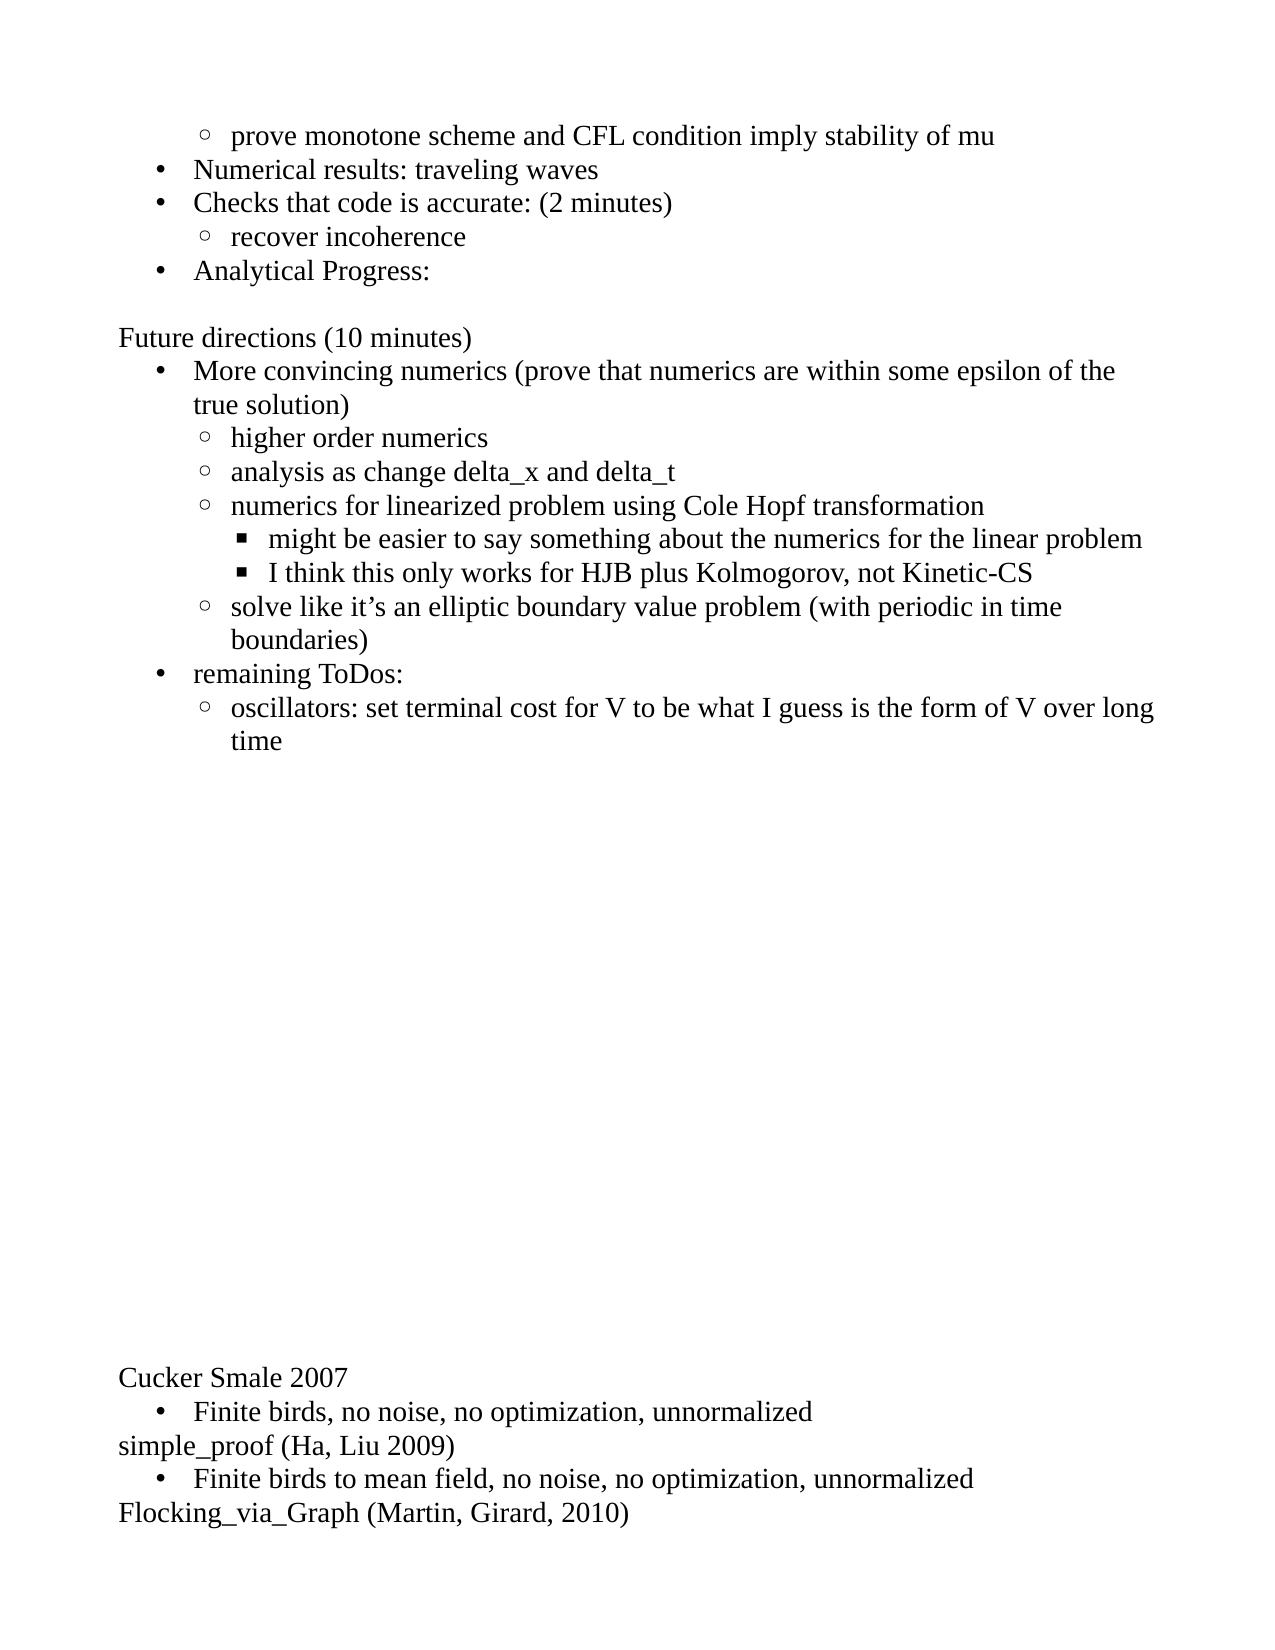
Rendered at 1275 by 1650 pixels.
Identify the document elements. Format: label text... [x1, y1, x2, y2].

list I think this only works for HJB plus Kolmogorov, not Kinetic-CS [231, 555, 1157, 589]
text Cucker Smale 2007 [118, 1361, 1157, 1394]
list might be easier to say something about the numerics for the linear problem [231, 522, 1157, 555]
text Future directions (10 minutes) [118, 320, 1157, 353]
list Analytical Progress: [156, 253, 1157, 286]
text simple_proof (Ha, Liu 2009) [118, 1428, 1157, 1461]
list remaining ToDos: [156, 656, 1157, 690]
list Finite birds to mean field, no noise, no optimization, unnormalized [156, 1461, 1157, 1495]
list recover incoherence [193, 219, 1157, 253]
list Numerical results: traveling waves [156, 152, 1157, 185]
list analysis as change delta_x and delta_t [193, 454, 1157, 488]
list More convincing numerics (prove that numerics are within some epsilon of the true solution) [156, 353, 1157, 421]
list numerics for linearized problem using Cole Hopf transformation [193, 488, 1157, 522]
list oscillators: set terminal cost for V to be what I guess is the form of V over long time [193, 690, 1157, 757]
list higher order numerics [193, 421, 1157, 454]
list solve like it’s an elliptic boundary value problem (with periodic in time boundaries) [193, 589, 1157, 656]
list prove monotone scheme and CFL condition imply stability of mu [193, 118, 1157, 152]
text Flocking_via_Graph (Martin, Girard, 2010) [118, 1495, 1157, 1528]
list Finite birds, no noise, no optimization, unnormalized [156, 1394, 1157, 1428]
list Checks that code is accurate: (2 minutes) [156, 185, 1157, 219]
